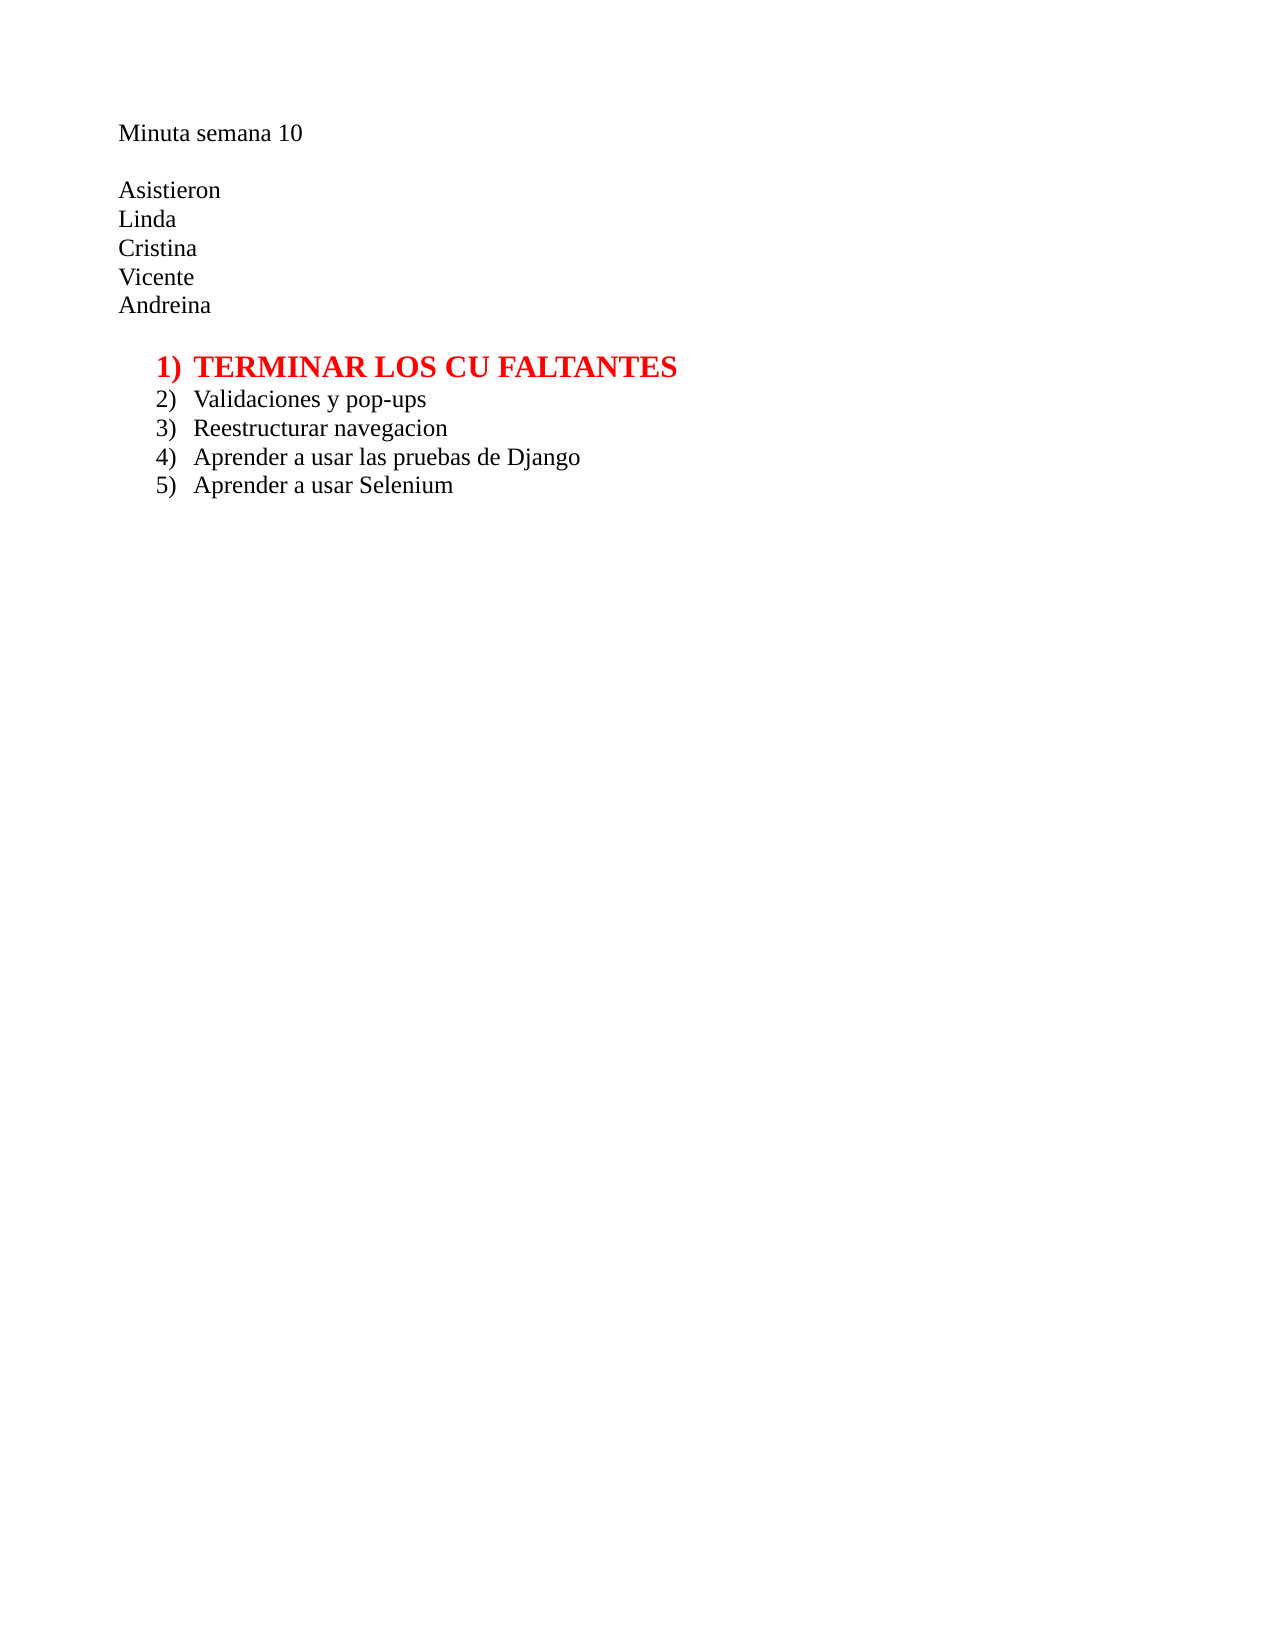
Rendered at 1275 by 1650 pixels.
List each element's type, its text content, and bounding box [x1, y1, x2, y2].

list Validaciones y pop-ups [156, 384, 1157, 413]
text Asistieron [118, 176, 1157, 204]
list Aprender a usar las pruebas de Django [156, 442, 1157, 470]
list Aprender a usar Selenium [156, 470, 1157, 499]
text Minuta semana 10 [118, 118, 1157, 147]
text Cristina [118, 233, 1157, 262]
list Reestructurar navegacion [156, 413, 1157, 442]
text Andreina [118, 291, 1157, 319]
list TERMINAR LOS CU FALTANTES [156, 348, 1157, 384]
text Vicente [118, 262, 1157, 291]
text Linda [118, 204, 1157, 233]
